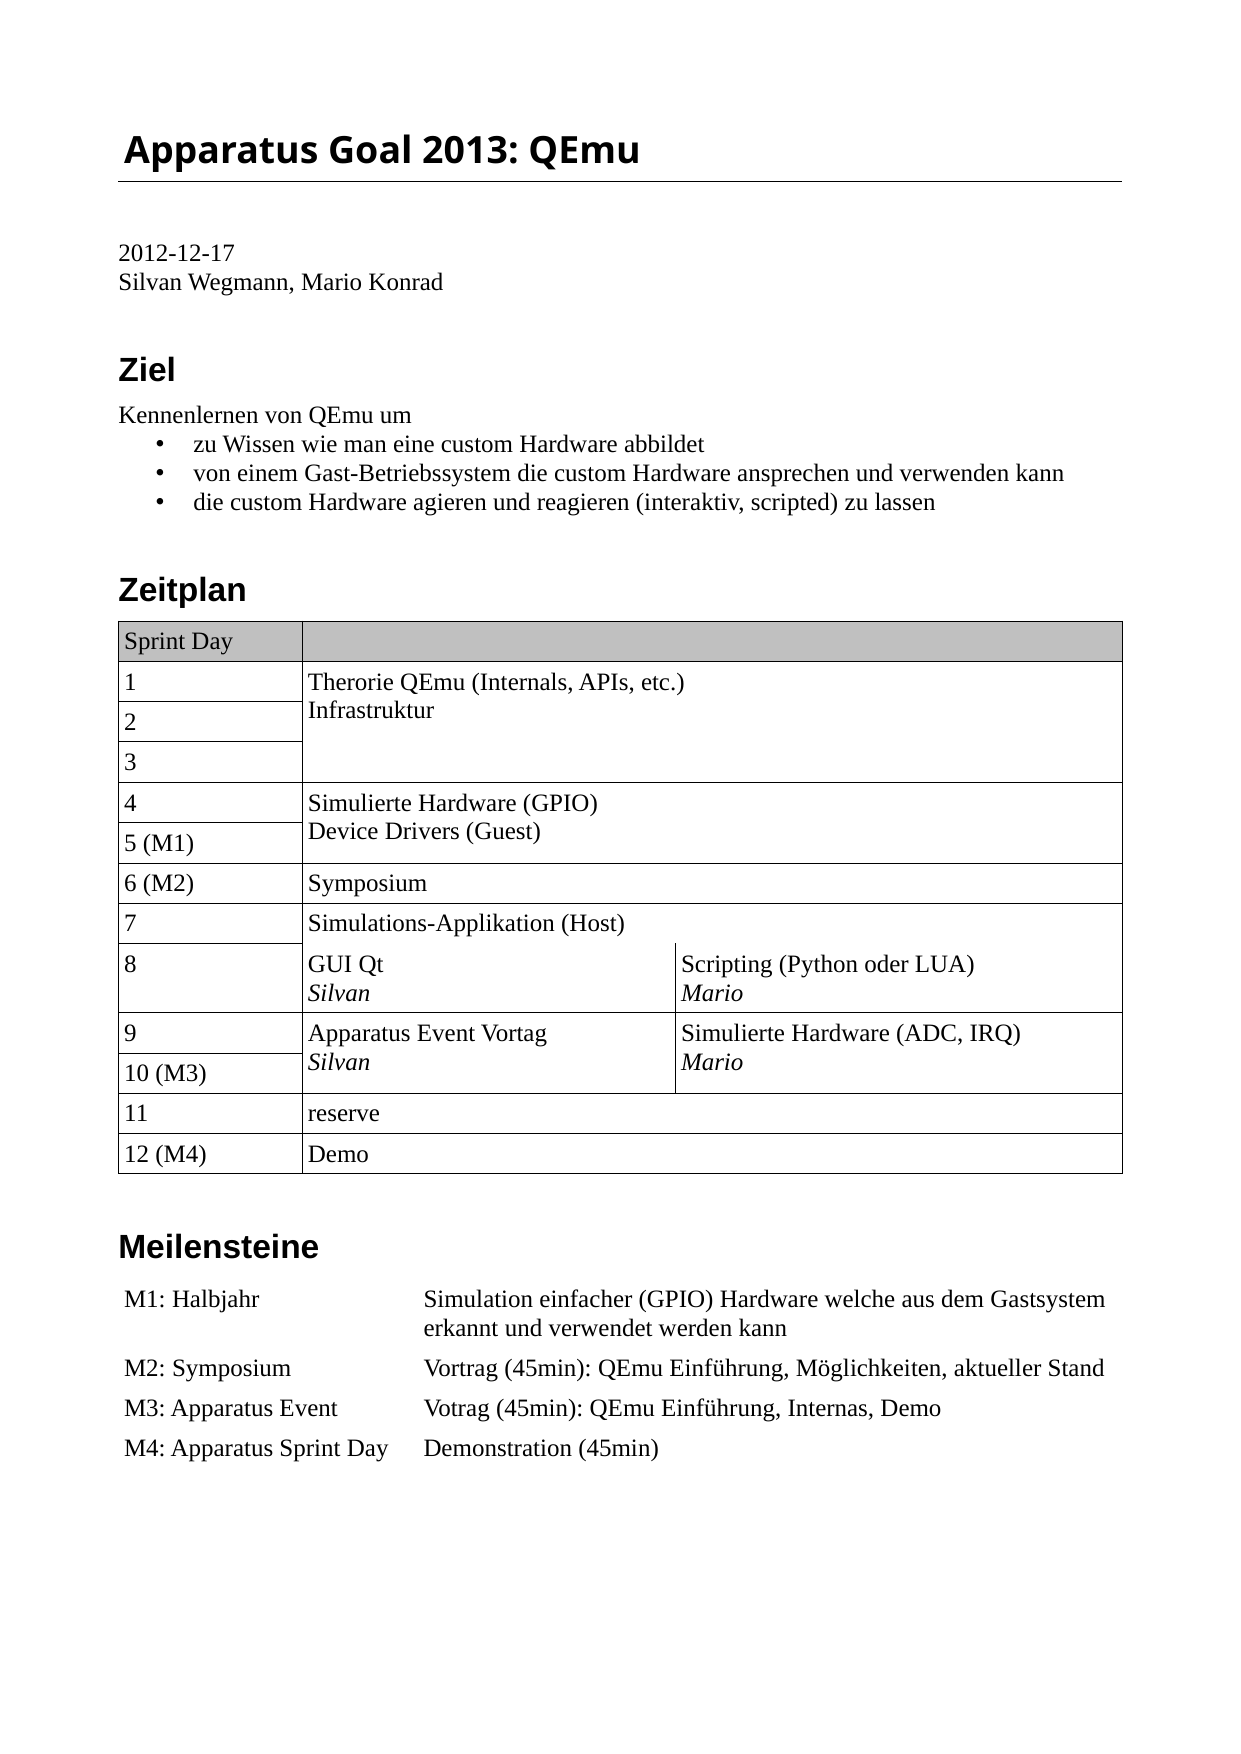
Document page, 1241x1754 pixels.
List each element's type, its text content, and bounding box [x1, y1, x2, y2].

table_cell 7 [119, 904, 302, 943]
table_cell Votrag (45min): QEmu Einführung, Internas, Demo [418, 1388, 1122, 1428]
table_cell 11 [119, 1094, 302, 1133]
table_header [303, 622, 1122, 661]
table_cell M2: Symposium [118, 1347, 418, 1387]
table_cell reserve [303, 1094, 1122, 1133]
table_cell Scripting (Python oder LUA) Mario [676, 943, 1122, 1012]
subtitle Zeitplan [118, 569, 1122, 608]
table_cell 1 [119, 662, 302, 701]
subtitle Ziel [118, 349, 1122, 388]
table_cell M4: Apparatus Sprint Day [118, 1428, 418, 1468]
list die custom Hardware agieren und reagieren (interaktiv, scripted) zu lassen [156, 487, 1122, 516]
table_cell Symposium [303, 864, 1122, 903]
subtitle Meilensteine [118, 1227, 1122, 1266]
table_cell 5 (M1) [119, 823, 302, 862]
table_cell 3 [119, 742, 302, 782]
table_cell Therorie QEmu (Internals, APIs, etc.) Infrastruktur [303, 662, 1122, 782]
table_cell Simulierte Hardware (ADC, IRQ) Mario [676, 1013, 1122, 1093]
table_header M1: Halbjahr [118, 1278, 418, 1347]
table_cell 8 [119, 944, 302, 1012]
text Kennenlernen von QEmu um [118, 401, 1122, 429]
list von einem Gast-Betriebssystem die custom Hardware ansprechen und verwenden kann [156, 458, 1122, 487]
table_header Apparatus Goal 2013: QEmu [118, 118, 1122, 181]
table_cell 2 [119, 702, 302, 741]
table_cell Demo [303, 1134, 1122, 1173]
list zu Wissen wie man eine custom Hardware abbildet [156, 429, 1122, 458]
table_cell Apparatus Event Vortag Silvan [303, 1013, 675, 1093]
table_header Sprint Day [119, 622, 302, 661]
table_cell Demonstration (45min) [418, 1428, 1122, 1468]
table_header Simulation einfacher (GPIO) Hardware welche aus dem Gastsystem erkannt und verwendet werden kann [418, 1278, 1122, 1347]
table_cell 4 [119, 783, 302, 822]
text Silvan Wegmann, Mario Konrad [118, 267, 1122, 296]
table_cell Simulations-Applikation (Host) [303, 904, 1122, 943]
table_cell GUI Qt Silvan [303, 943, 675, 1012]
table_cell Vortrag (45min): QEmu Einführung, Möglichkeiten, aktueller Stand [418, 1347, 1122, 1387]
text 2012-12-17 [118, 238, 1122, 267]
table_cell Simulierte Hardware (GPIO) Device Drivers (Guest) [303, 783, 1122, 862]
table_cell 10 (M3) [119, 1054, 302, 1093]
table_cell 12 (M4) [119, 1134, 302, 1173]
table_cell M3: Apparatus Event [118, 1388, 418, 1428]
table_cell 6 (M2) [119, 864, 302, 903]
table_cell 9 [119, 1013, 302, 1052]
